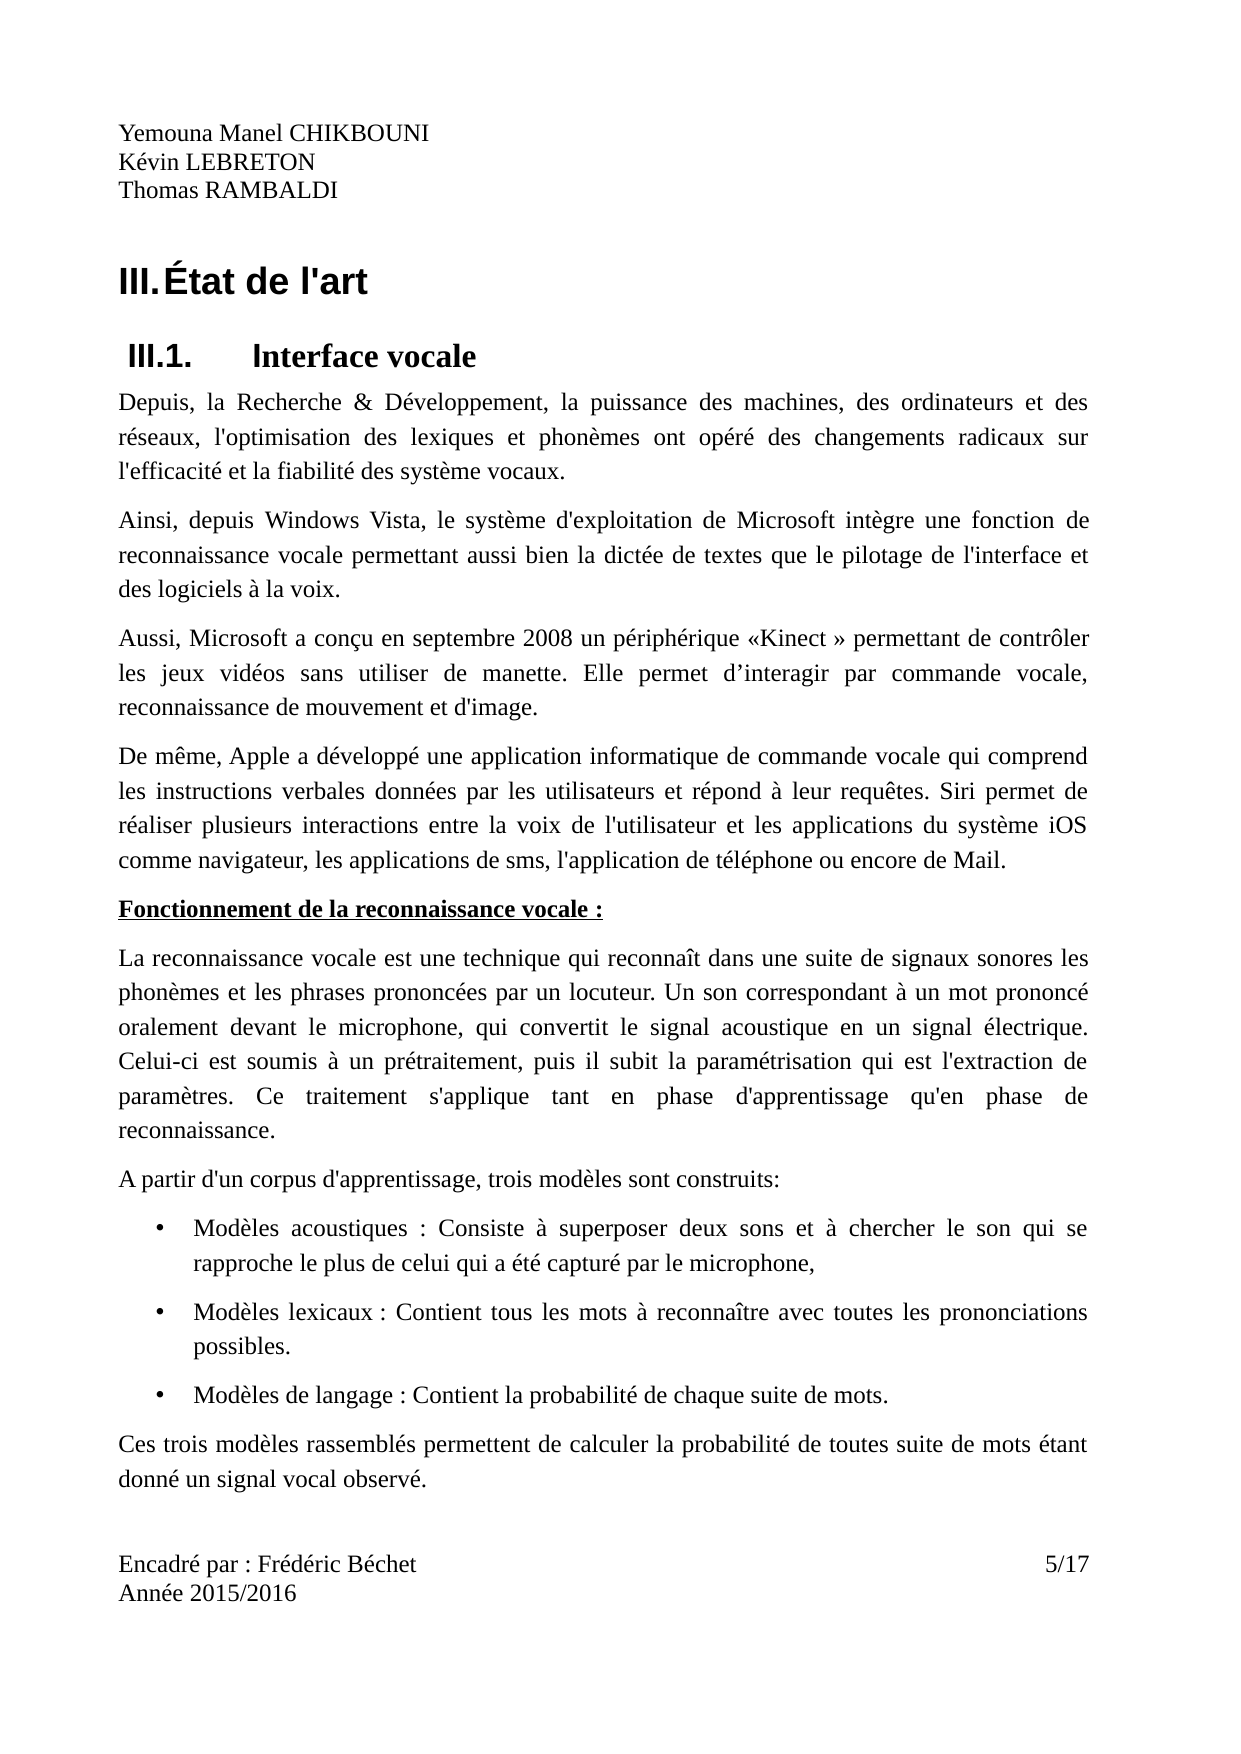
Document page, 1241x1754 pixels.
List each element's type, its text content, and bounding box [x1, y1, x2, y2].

list Modèles acoustiques : Consiste à superposer deux sons et à chercher le son qui se rapproche le plus de celui qui a été capturé par le microphone, [156, 1213, 1089, 1277]
list Modèles de langage : Contient la probabilité de chaque suite de mots. [156, 1380, 1089, 1409]
list Modèles lexicaux : Contient tous les mots à reconnaître avec toutes les prononciations possibles. [156, 1297, 1089, 1360]
subtitle État de l'art [118, 259, 1089, 302]
text De même, Apple a développé une application informatique de commande vocale qui comprend les instructions verbales données par les utilisateurs et répond à leur requêtes. Siri permet de réaliser plusieurs interactions entre la voix de l'utilisateur et les applications du système iOS comme navigateur, les applications de sms, l'application de téléphone ou encore de Mail. [118, 741, 1089, 873]
text Ainsi, depuis Windows Vista, le système d'exploitation de Microsoft intègre une fonction de reconnaissance vocale permettant aussi bien la dictée de textes que le pilotage de l'interface et des logiciels à la voix. [118, 505, 1089, 603]
subtitle Interface vocale [118, 336, 1089, 375]
text La reconnaissance vocale est une technique qui reconnaît dans une suite de signaux sonores les phonèmes et les phrases prononcées par un locuteur. Un son correspondant à un mot prononcé oralement devant le microphone, qui convertit le signal acoustique en un signal électrique. Celui-ci est soumis à un prétraitement, puis il subit la paramétrisation qui est l'extraction de paramètres. Ce traitement s'applique tant en phase d'apprentissage qu'en phase de reconnaissance. [118, 943, 1089, 1144]
text Ces trois modèles rassemblés permettent de calculer la probabilité de toutes suite de mots étant donné un signal vocal observé. [118, 1429, 1089, 1493]
text Aussi, Microsoft a conçu en septembre 2008 un périphérique «Kinect » permettant de contrôler les jeux vidéos sans utiliser de manette. Elle permet d’interagir par commande vocale, reconnaissance de mouvement et d'image. [118, 623, 1089, 721]
text Fonctionnement de la reconnaissance vocale : [118, 894, 1089, 922]
text Depuis, la Recherche & Développement, la puissance des machines, des ordinateurs et des réseaux, l'optimisation des lexiques et phonèmes ont opéré des changements radicaux sur l'efficacité et la fiabilité des système vocaux. [118, 387, 1089, 485]
text A partir d'un corpus d'apprentissage, trois modèles sont construits: [118, 1164, 1089, 1193]
